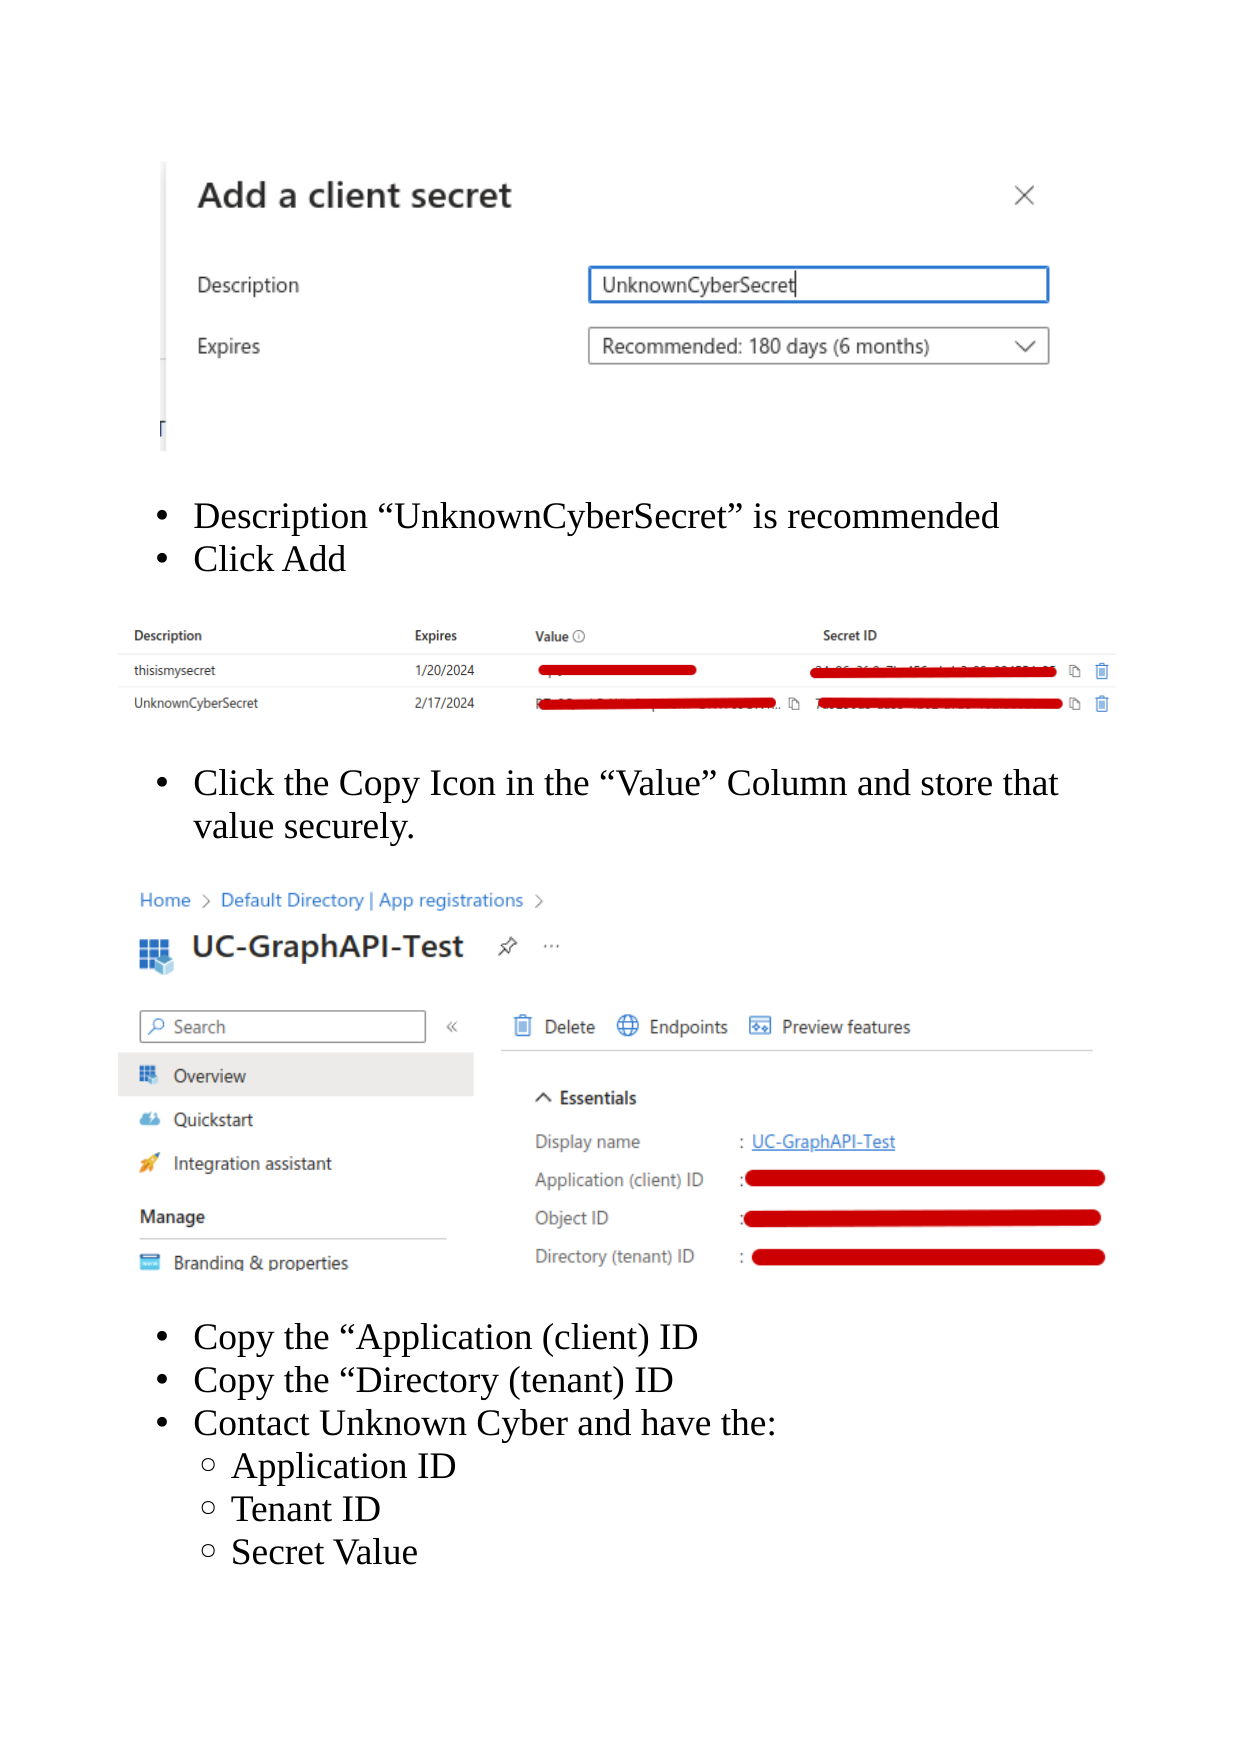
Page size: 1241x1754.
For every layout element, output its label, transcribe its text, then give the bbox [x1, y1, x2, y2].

list Description “UnknownCyberSecret” is recommended [156, 493, 1122, 537]
list Copy the “Directory (tenant) ID [156, 1357, 1122, 1400]
picture [118, 889, 1123, 1271]
list Contact Unknown Cyber and have the: [156, 1400, 1122, 1443]
list Tenant ID [193, 1487, 1122, 1530]
picture [160, 161, 1081, 451]
list Copy the “Application (client) ID [156, 1314, 1122, 1357]
list Secret Value [193, 1530, 1122, 1573]
list Click the Copy Icon in the “Value” Column and store that value securely. [156, 760, 1122, 847]
list Application ID [193, 1443, 1122, 1487]
picture [118, 622, 1123, 718]
list Click Add [156, 537, 1122, 580]
